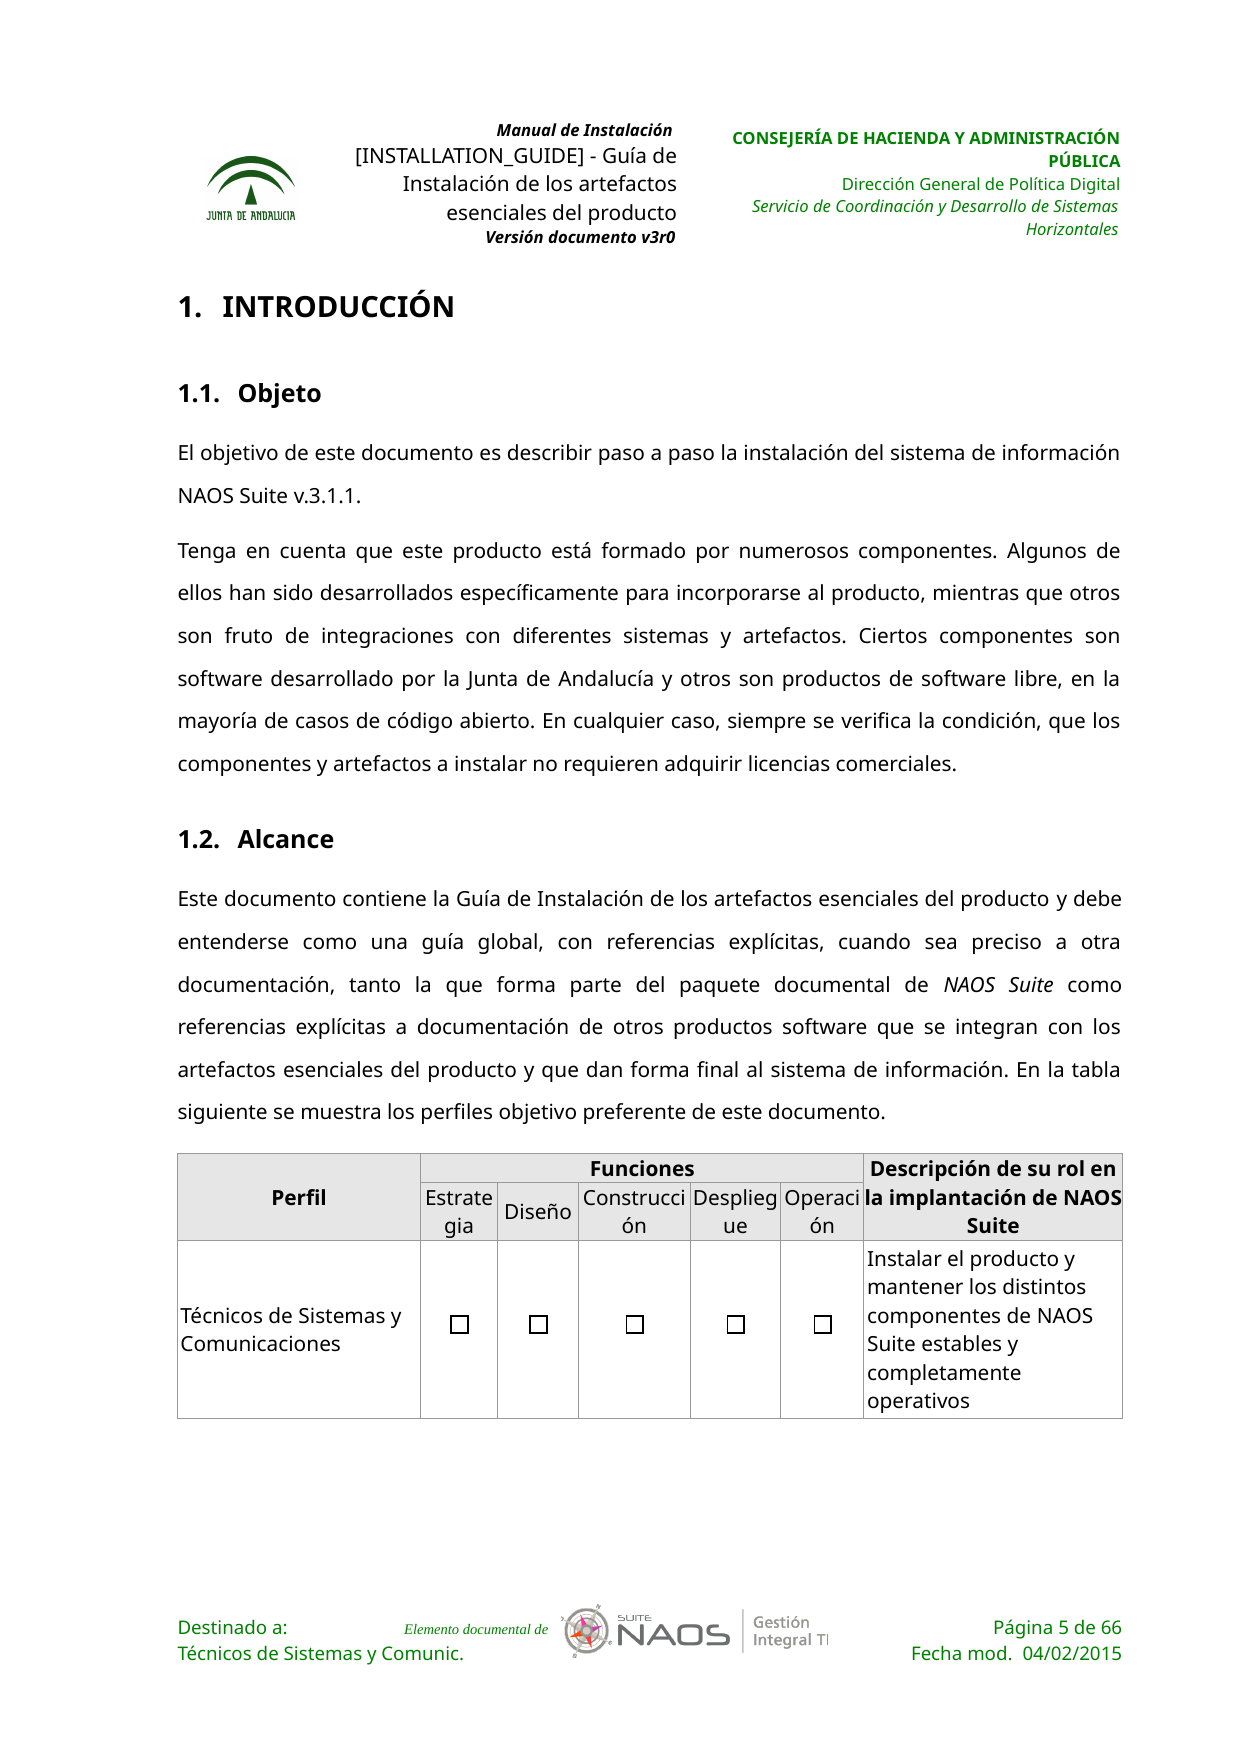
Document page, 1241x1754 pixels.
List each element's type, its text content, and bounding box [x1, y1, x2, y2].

table_cell Operación [781, 1183, 863, 1240]
text Este documento contiene la Guía de Instalación de los artefactos esenciales del producto y debe entenderse como una guía global, con referencias explícitas, cuando sea preciso a otra documentación, tanto la que forma parte del paquete documental de NAOS Suite como referencias explícitas a documentación de otros productos software que se integran con los artefactos esenciales del producto y que dan forma final al sistema de información. En la tabla siguiente se muestra los perfiles objetivo preferente de este documento. [177, 884, 1122, 1126]
picture [560, 1604, 829, 1658]
table_cell [579, 1241, 690, 1417]
table_cell Técnicos de Sistemas y Comunicaciones [178, 1241, 420, 1417]
subtitle INTRODUCCIÓN [177, 286, 1122, 326]
table_cell Despliegue [691, 1183, 780, 1240]
table_cell Estrategia [421, 1183, 497, 1240]
table_cell Diseño [498, 1183, 578, 1240]
text Tenga en cuenta que este producto está formado por numerosos componentes. Algunos de ellos han sido desarrollados específicamente para incorporarse al producto, mientras que otros son fruto de integraciones con diferentes sistemas y artefactos. Ciertos componentes son software desarrollado por la Junta de Andalucía y otros son productos de software libre, en la mayoría de casos de código abierto. En cualquier caso, siempre se verifica la condición, que los componentes y artefactos a instalar no requieren adquirir licencias comerciales. [177, 536, 1122, 777]
table_cell [421, 1241, 497, 1417]
subtitle Alcance [177, 822, 1122, 856]
table_header Descripción de su rol en la implantación de NAOS Suite [864, 1154, 1122, 1240]
text El objetivo de este documento es describir paso a paso la instalación del sistema de información NAOS Suite v.3.1.1. [177, 438, 1122, 509]
table_cell [498, 1241, 578, 1417]
table_cell [781, 1241, 863, 1417]
table_cell Instalar el producto y mantener los distintos componentes de NAOS Suite estables y completamente operativos [864, 1241, 1122, 1417]
subtitle Objeto [177, 375, 1122, 409]
picture [201, 156, 298, 224]
table_header Perfil [178, 1154, 420, 1240]
table_cell [691, 1241, 780, 1417]
table_cell Construcción [579, 1183, 690, 1240]
table_header Funciones [421, 1154, 863, 1182]
